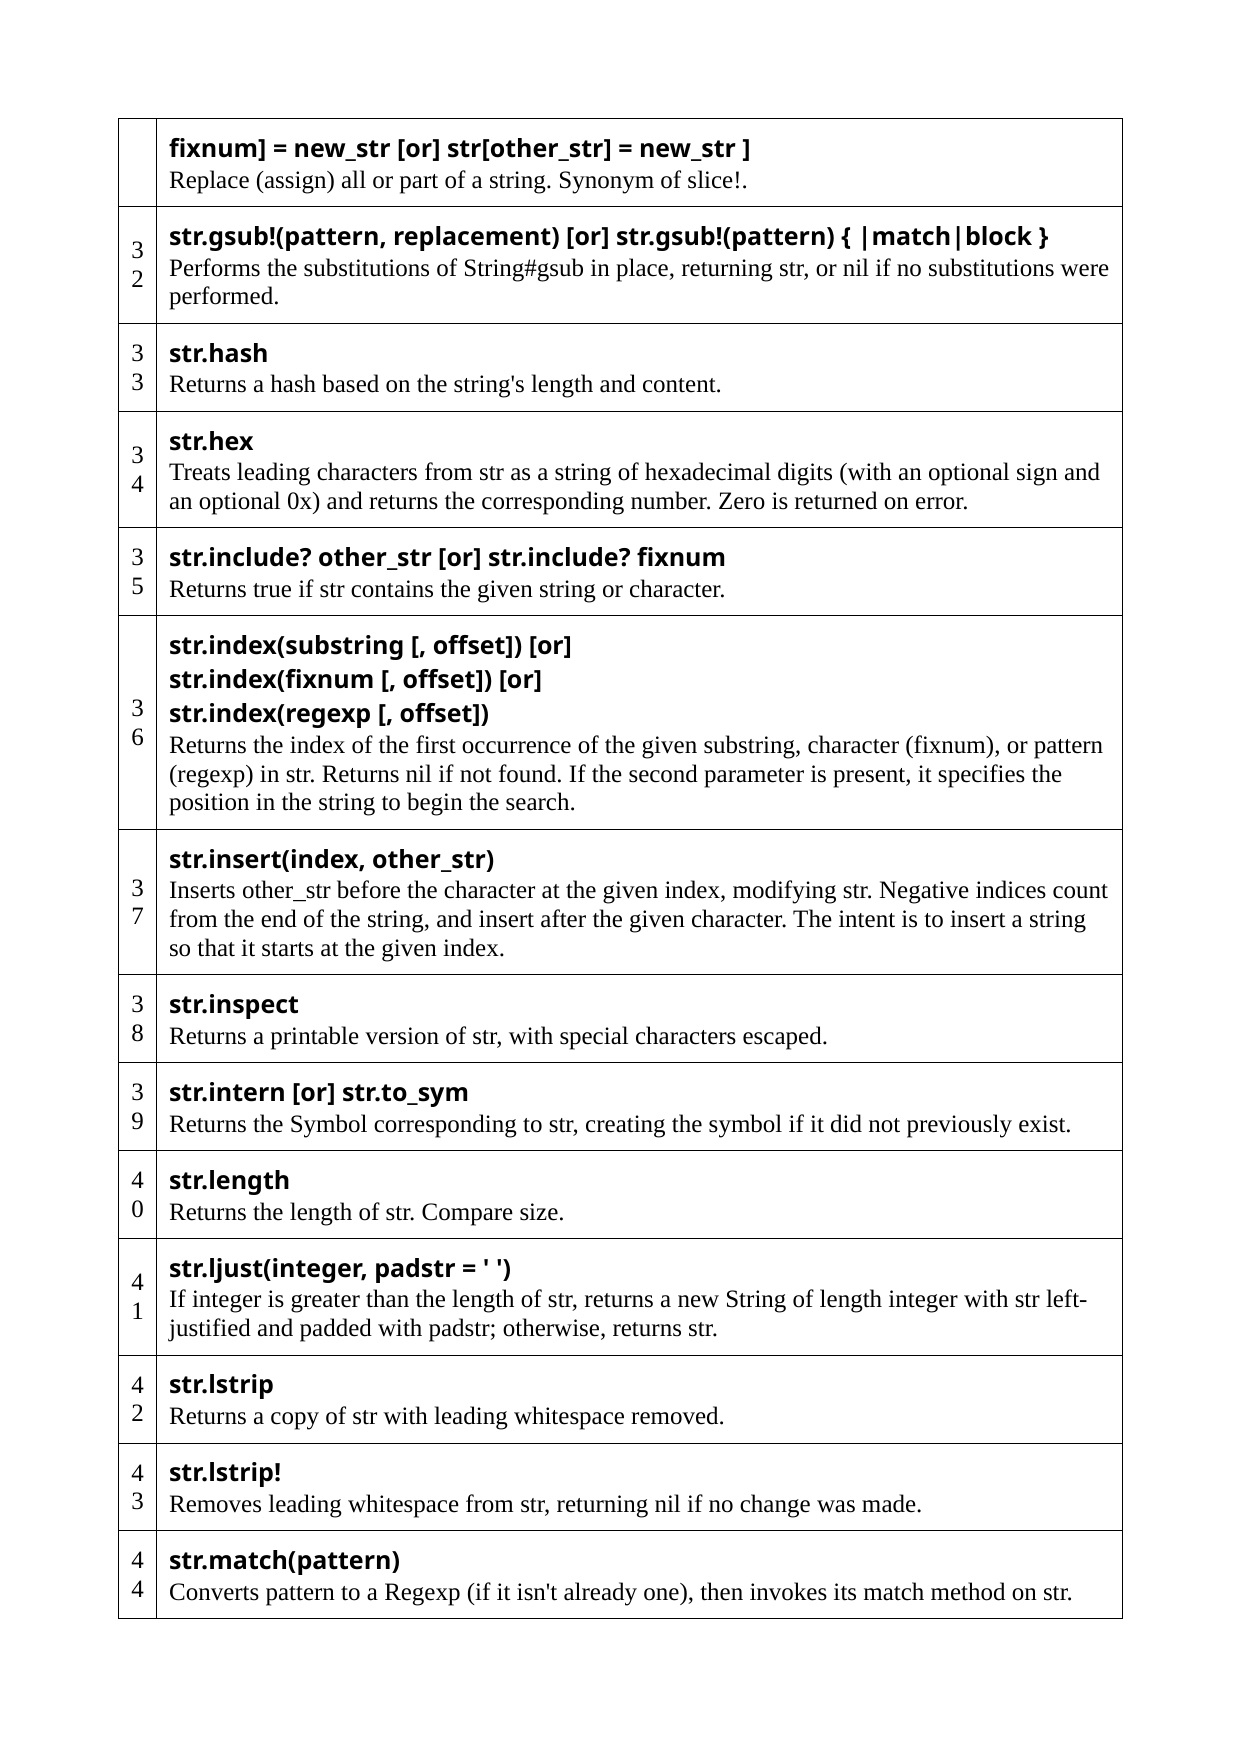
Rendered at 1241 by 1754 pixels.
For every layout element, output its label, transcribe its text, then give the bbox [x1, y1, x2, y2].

table_cell str.gsub!(pattern, replacement) [or] str.gsub!(pattern) { |match|block } Performs the substitutions of String#gsub in place, returning str, or nil if no substitutions were performed. [157, 207, 1122, 323]
table_cell str.hash Returns a hash based on the string's length and content. [157, 324, 1122, 411]
table_cell 42 [119, 1356, 156, 1442]
table_cell [119, 119, 156, 206]
table_cell str.index(substring [, offset]) [or] str.index(fixnum [, offset]) [or] str.index(regexp [, offset]) Returns the index of the first occurrence of the given substring, character (fixnum), or pattern (regexp) in str. Returns nil if not found. If the second parameter is present, it specifies the position in the string to begin the search. [157, 616, 1122, 829]
table_cell str.ljust(integer, padstr = ' ') If integer is greater than the length of str, returns a new String of length integer with str left-justified and padded with padstr; otherwise, returns str. [157, 1239, 1122, 1354]
table_cell 32 [119, 207, 156, 323]
table_cell str.include? other_str [or] str.include? fixnum Returns true if str contains the given string or character. [157, 528, 1122, 615]
table_cell str.match(pattern) Converts pattern to a Regexp (if it isn't already one), then invokes its match method on str. [157, 1531, 1122, 1618]
table_cell 40 [119, 1151, 156, 1238]
table_cell 43 [119, 1444, 156, 1530]
table_cell str.hex Treats leading characters from str as a string of hexadecimal digits (with an optional sign and an optional 0x) and returns the corresponding number. Zero is returned on error. [157, 412, 1122, 527]
table_cell str.intern [or] str.to_sym Returns the Symbol corresponding to str, creating the symbol if it did not previously exist. [157, 1063, 1122, 1150]
table_cell 39 [119, 1063, 156, 1150]
table_cell 33 [119, 324, 156, 411]
table_cell str.inspect Returns a printable version of str, with special characters escaped. [157, 975, 1122, 1062]
table_cell 37 [119, 830, 156, 974]
table_cell 36 [119, 616, 156, 829]
table_cell 44 [119, 1531, 156, 1618]
table_cell 38 [119, 975, 156, 1062]
table_cell str.insert(index, other_str) Inserts other_str before the character at the given index, modifying str. Negative indices count from the end of the string, and insert after the given character. The intent is to insert a string so that it starts at the given index. [157, 830, 1122, 974]
table_cell 41 [119, 1239, 156, 1354]
table_cell str.length Returns the length of str. Compare size. [157, 1151, 1122, 1238]
table_cell 34 [119, 412, 156, 527]
table_cell fixnum] = new_str [or] str[other_str] = new_str ] Replace (assign) all or part of a string. Synonym of slice!. [157, 119, 1122, 206]
table_cell str.lstrip Returns a copy of str with leading whitespace removed. [157, 1356, 1122, 1442]
table_cell 35 [119, 528, 156, 615]
table_cell str.lstrip! Removes leading whitespace from str, returning nil if no change was made. [157, 1444, 1122, 1530]
